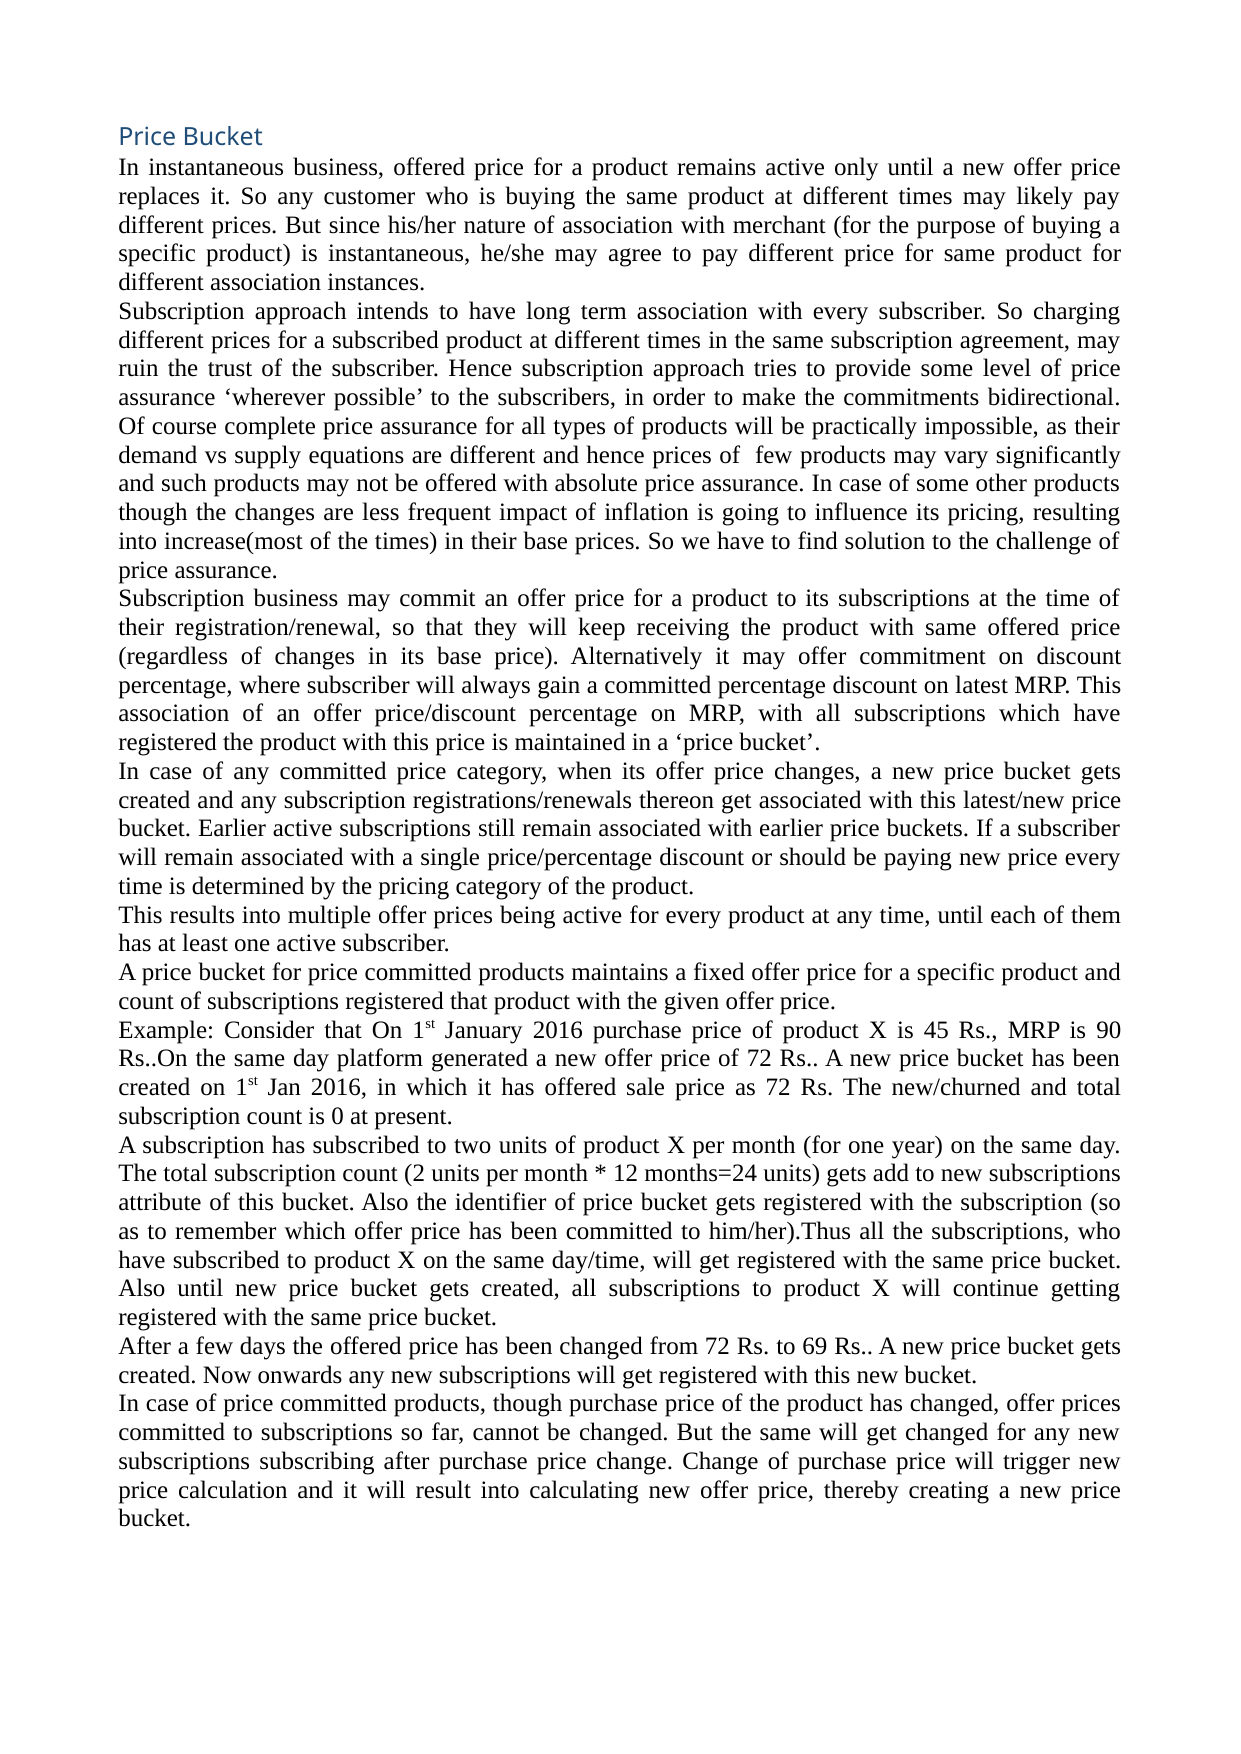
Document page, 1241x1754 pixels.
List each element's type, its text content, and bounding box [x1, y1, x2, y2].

text After a few days the offered price has been changed from 72 Rs. to 69 Rs.. A new price bucket gets created. Now onwards any new subscriptions will get registered with this new bucket. [118, 1331, 1122, 1388]
text Subscription business may commit an offer price for a product to its subscriptions at the time of their registration/renewal, so that they will keep receiving the product with same offered price (regardless of changes in its base price). Alternatively it may offer commitment on discount percentage, where subscriber will always gain a committed percentage discount on latest MRP. This association of an offer price/discount percentage on MRP, with all subscriptions which have registered the product with this price is maintained in a ‘price bucket’. [118, 583, 1122, 756]
text A price bucket for price committed products maintains a fixed offer price for a specific product and count of subscriptions registered that product with the given offer price. [118, 957, 1122, 1015]
text A subscription has subscribed to two units of product X per month (for one year) on the same day. The total subscription count (2 units per month * 12 months=24 units) gets add to new subscriptions attribute of this bucket. Also the identifier of price bucket gets registered with the subscription (so as to remember which offer price has been committed to him/her).Thus all the subscriptions, who have subscribed to product X on the same day/time, will get registered with the same price bucket. Also until new price bucket gets created, all subscriptions to product X will continue getting registered with the same price bucket. [118, 1130, 1122, 1331]
text This results into multiple offer prices being active for every product at any time, until each of them has at least one active subscriber. [118, 900, 1122, 957]
text Example: Consider that On 1st January 2016 purchase price of product X is 45 Rs., MRP is 90 Rs..On the same day platform generated a new offer price of 72 Rs.. A new price bucket has been created on 1st Jan 2016, in which it has offered sale price as 72 Rs. The new/churned and total subscription count is 0 at present. [118, 1015, 1122, 1130]
text In case of price committed products, though purchase price of the product has changed, offer prices committed to subscriptions so far, cannot be changed. But the same will get changed for any new subscriptions subscribing after purchase price change. Change of purchase price will trigger new price calculation and it will result into calculating new offer price, thereby creating a new price bucket. [118, 1388, 1122, 1532]
text In instantaneous business, offered price for a product remains active only until a new offer price replaces it. So any customer who is buying the same product at different times may likely pay different prices. But since his/her nature of association with merchant (for the purpose of buying a specific product) is instantaneous, he/she may agree to pay different price for same product for different association instances. [118, 152, 1122, 296]
subtitle Price Bucket [118, 118, 1122, 152]
text Subscription approach intends to have long term association with every subscriber. So charging different prices for a subscribed product at different times in the same subscription agreement, may ruin the trust of the subscriber. Hence subscription approach tries to provide some level of price assurance ‘wherever possible’ to the subscribers, in order to make the commitments bidirectional. Of course complete price assurance for all types of products will be practically impossible, as their demand vs supply equations are different and hence prices of few products may vary significantly and such products may not be offered with absolute price assurance. In case of some other products though the changes are less frequent impact of inflation is going to influence its pricing, resulting into increase(most of the times) in their base prices. So we have to find solution to the challenge of price assurance. [118, 296, 1122, 583]
text In case of any committed price category, when its offer price changes, a new price bucket gets created and any subscription registrations/renewals thereon get associated with this latest/new price bucket. Earlier active subscriptions still remain associated with earlier price buckets. If a subscriber will remain associated with a single price/percentage discount or should be paying new price every time is determined by the pricing category of the product. [118, 756, 1122, 900]
